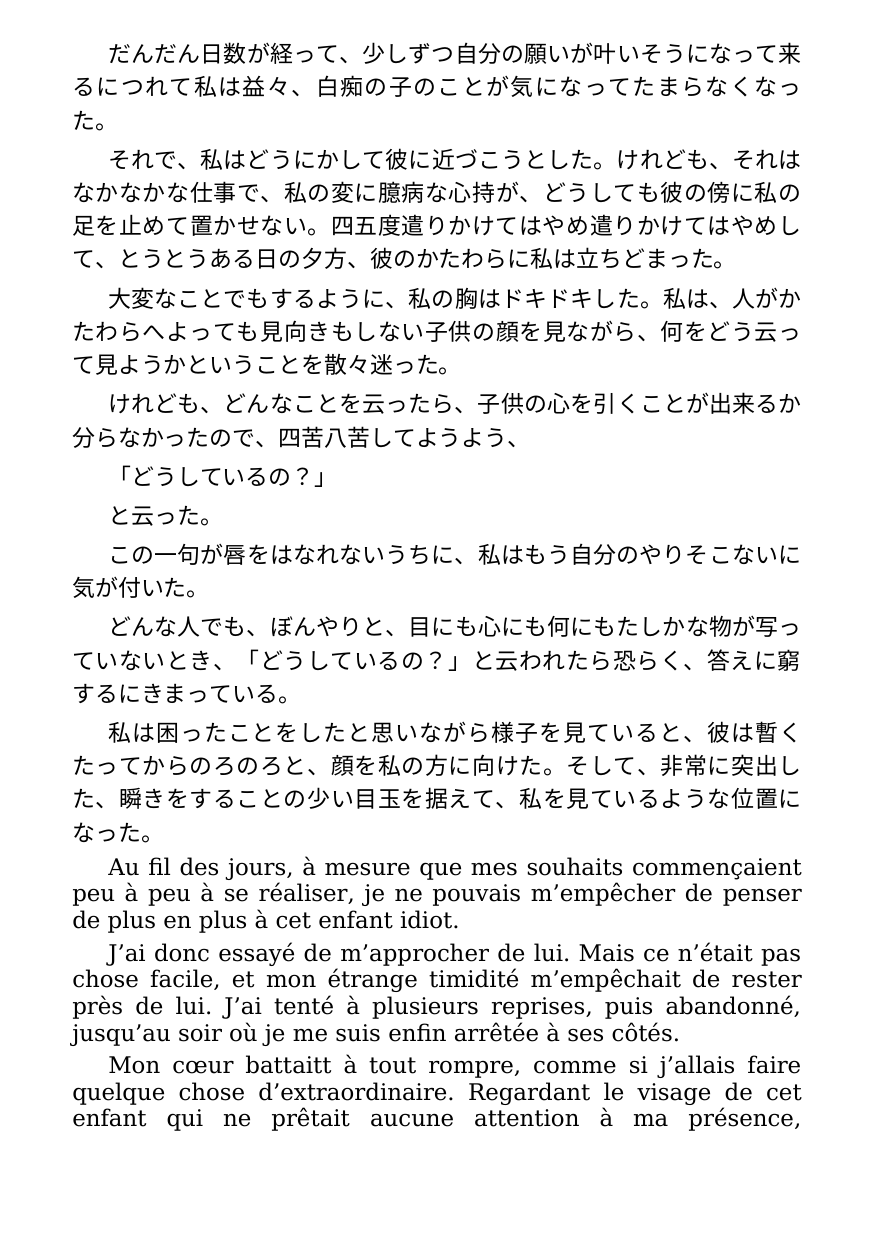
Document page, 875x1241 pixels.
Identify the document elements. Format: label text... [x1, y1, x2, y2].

text 「どうしているの？」 [72, 458, 802, 492]
text それで、私はどうにかして彼に近づこうとした。けれども、それはなかなかな仕事で、私の変に臆病な心持が、どうしても彼の傍に私の足を止めて置かせない。四五度遣りかけてはやめ遣りかけてはやめして、とうとうある日の夕方、彼のかたわらに私は立ちどまった。 [72, 142, 802, 274]
text Mon cœur battaitt à tout rompre, comme si j’allais faire quelque chose d’extraordinaire. Regardant le visage de cet enfant qui ne prêtait aucune attention à ma présence, [72, 1052, 802, 1132]
text どんな人でも、ぼんやりと、目にも心にも何にもたしかな物が写っていないとき、「どうしているの？」と云われたら恐らく、答えに窮するにきまっている。 [72, 609, 802, 709]
text Au fil des jours, à mesure que mes souhaits commençaient peu à peu à se réaliser, je ne pouvais m’empêcher de penser de plus en plus à cet enfant idiot. [72, 854, 802, 934]
text 大変なことでもするように、私の胸はドキドキした。私は、人がかたわらへよっても見向きもしない子供の顔を見ながら、何をどう云って見ようかということを散々迷った。 [72, 281, 802, 380]
text けれども、どんなことを云ったら、子供の心を引くことが出来るか分らなかったので、四苦八苦してようよう、 [72, 386, 802, 453]
text だんだん日数が経って、少しずつ自分の願いが叶いそうになって来るにつれて私は益々、白痴の子のことが気になってたまらなくなった。 [72, 36, 802, 136]
text 私は困ったことをしたと思いながら様子を見ていると、彼は暫くたってからのろのろと、顔を私の方に向けた。そして、非常に突出した、瞬きをすることの少い目玉を据えて、私を見ているような位置になった。 [72, 715, 802, 848]
text J’ai donc essayé de m’approcher de lui. Mais ce n’était pas chose facile, et mon étrange timidité m’empêchait de rester près de lui. J’ai tenté à plusieurs reprises, puis abandonné, jusqu’au soir où je me suis enfin arrêtée à ses côtés. [72, 940, 802, 1046]
text と云った。 [72, 498, 802, 531]
text この一句が唇をはなれないうちに、私はもう自分のやりそこないに気が付いた。 [72, 537, 802, 603]
